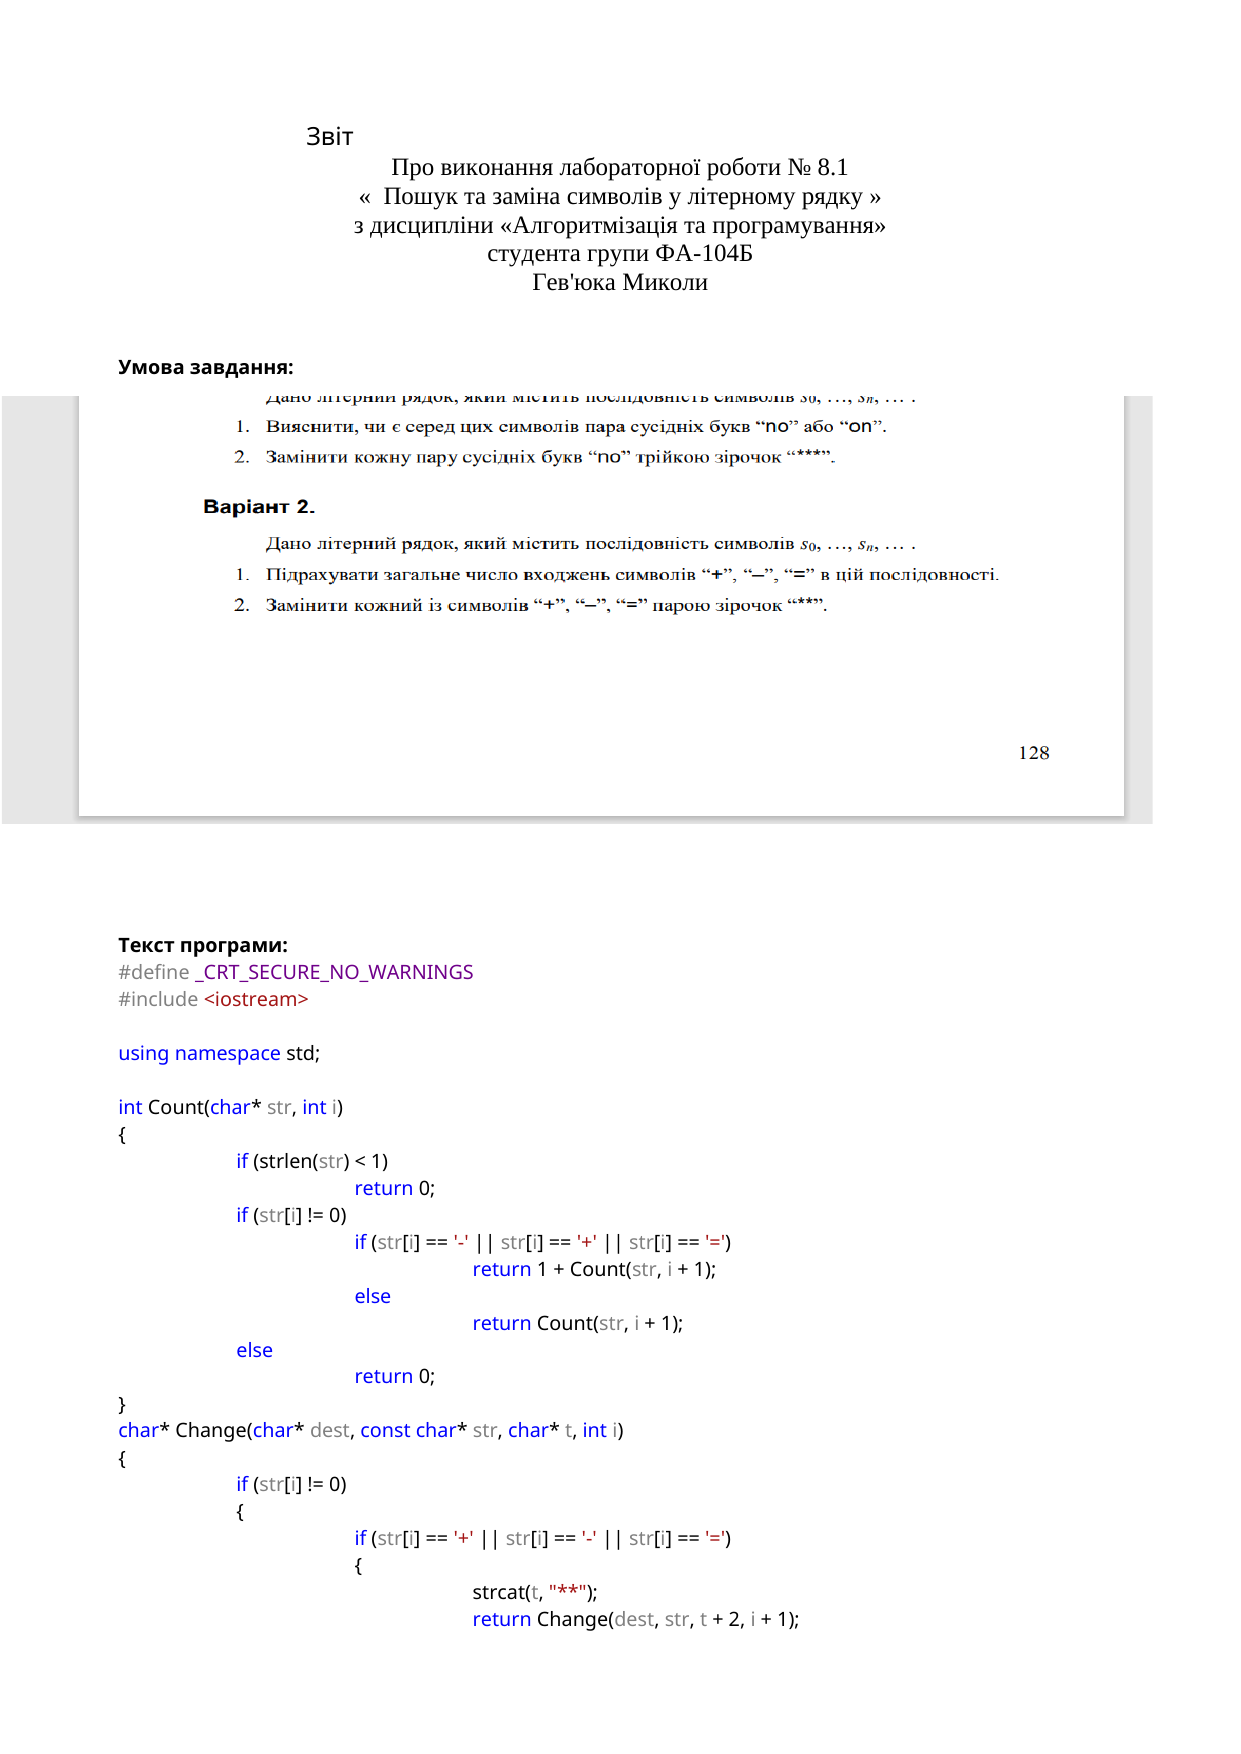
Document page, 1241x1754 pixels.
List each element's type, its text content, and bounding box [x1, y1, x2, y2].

text з дисципліни «Алгоритмізація та програмування» [118, 210, 1122, 238]
text else [118, 1336, 1122, 1363]
text else [118, 1282, 1122, 1309]
text Про виконання лабораторної роботи № 8.1 [118, 152, 1122, 181]
text « Пошук та заміна символів у літерному рядку » [118, 181, 1122, 210]
text { [118, 1498, 1122, 1525]
text int Count(char* str, int i) [118, 1093, 1122, 1120]
text Звіт [118, 118, 1122, 152]
text return 1 + Count(str, i + 1); [118, 1255, 1122, 1282]
text #define _CRT_SECURE_NO_WARNINGS [118, 958, 1122, 985]
text Текст програми: [118, 931, 1122, 958]
text Умова завдання: [118, 353, 1122, 380]
text { [118, 1444, 1122, 1471]
text return Count(str, i + 1); [118, 1309, 1122, 1336]
text студента групи ФА-104Б [118, 238, 1122, 267]
text if (str[i] == '+' || str[i] == '-' || str[i] == '=') [118, 1525, 1122, 1552]
text if (strlen(str) < 1) [118, 1147, 1122, 1174]
text Гев'юка Миколи [118, 267, 1122, 296]
text char* Change(char* dest, const char* str, char* t, int i) [118, 1417, 1122, 1444]
text return 0; [118, 1174, 1122, 1201]
text return Change(dest, str, t + 2, i + 1); [118, 1606, 1122, 1633]
picture [1, 396, 1153, 824]
text { [118, 1552, 1122, 1579]
text return 0; [118, 1363, 1122, 1390]
text strcat(t, "**"); [118, 1579, 1122, 1606]
text using namespace std; [118, 1039, 1122, 1066]
text #include <iostream> [118, 985, 1122, 1012]
text { [118, 1120, 1122, 1147]
text if (str[i] == '-' || str[i] == '+' || str[i] == '=') [118, 1228, 1122, 1255]
text } [118, 1390, 1122, 1417]
text if (str[i] != 0) [118, 1201, 1122, 1228]
text if (str[i] != 0) [118, 1471, 1122, 1498]
